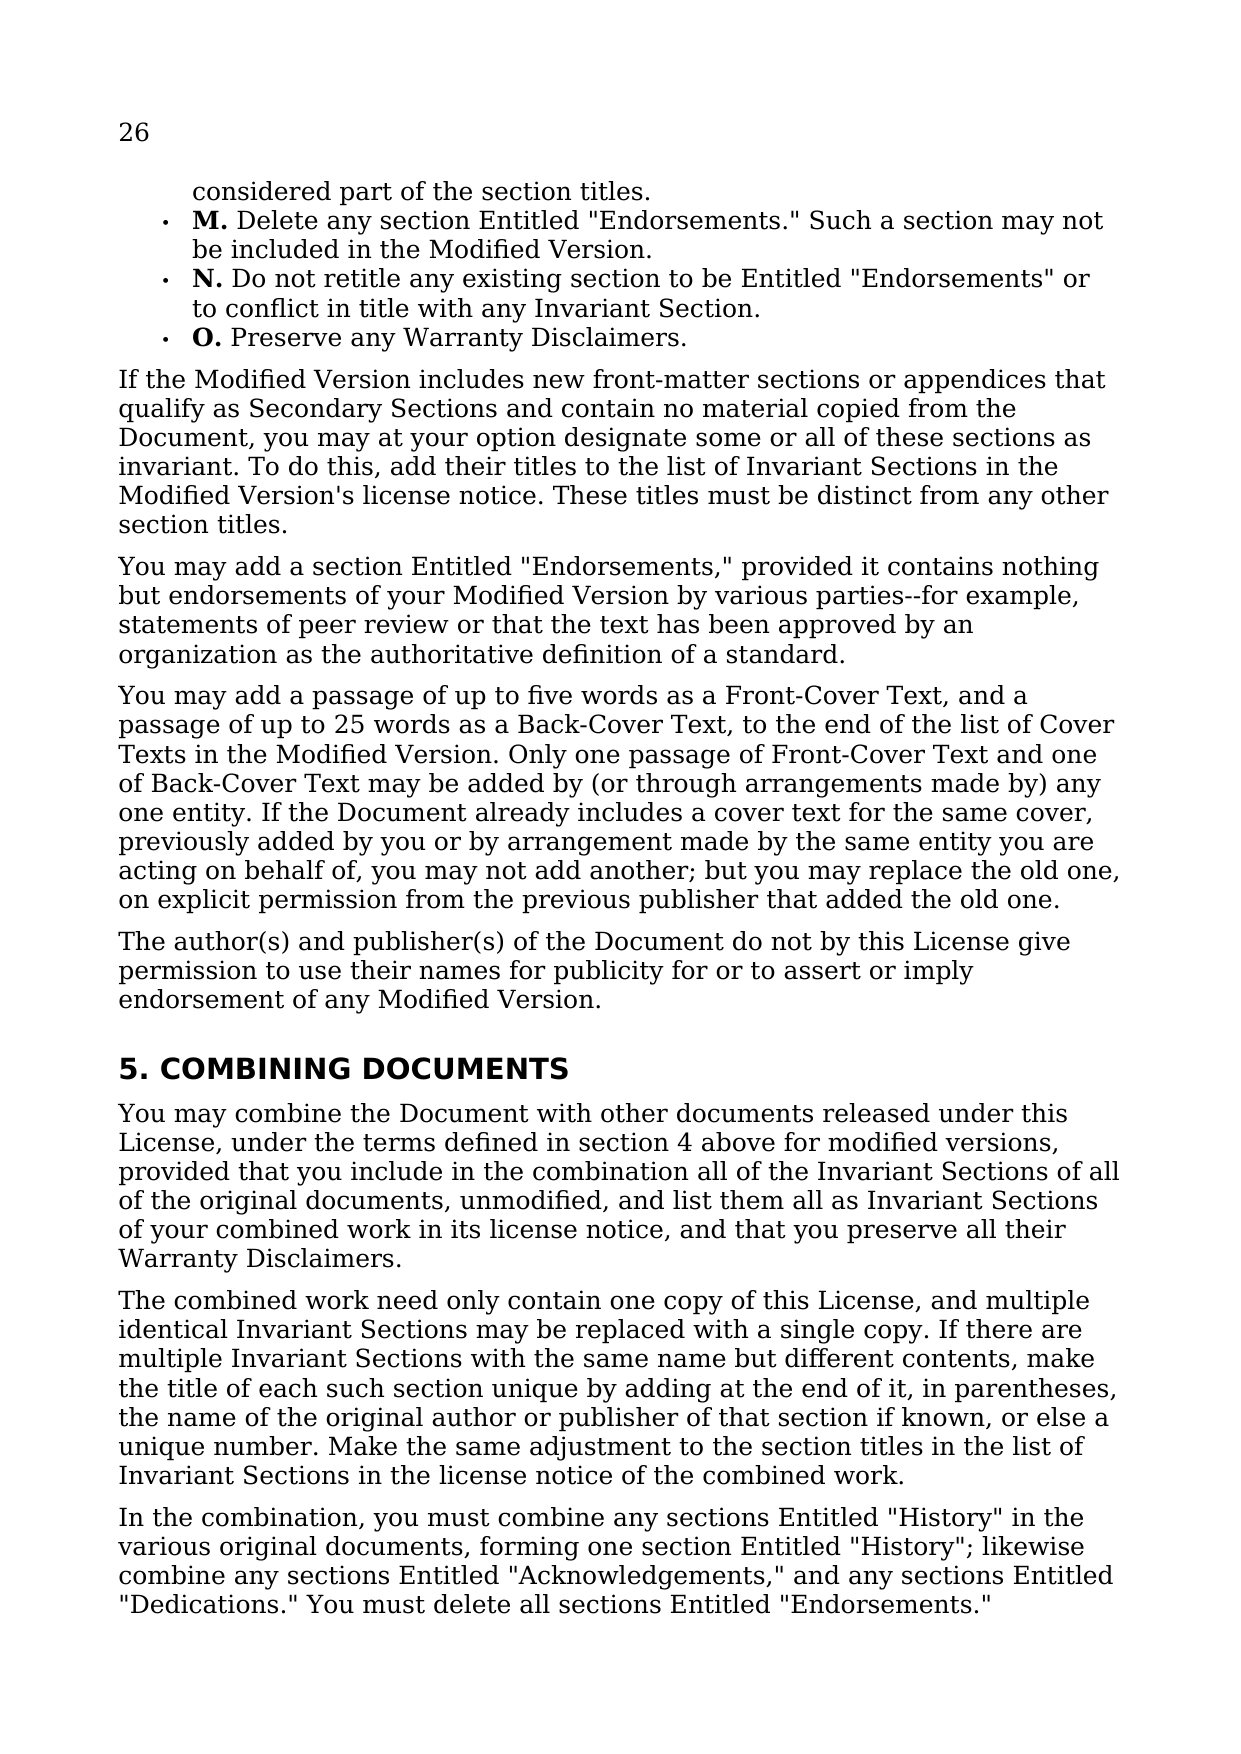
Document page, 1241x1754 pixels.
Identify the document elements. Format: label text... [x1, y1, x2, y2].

text You may add a passage of up to five words as a Front-Cover Text, and a passage of up to 25 words as a Back-Cover Text, to the end of the list of Cover Texts in the Modified Version. Only one passage of Front-Cover Text and one of Back-Cover Text may be added by (or through arrangements made by) any one entity. If the Document already includes a cover text for the same cover, previously added by you or by arrangement made by the same entity you are acting on behalf of, you may not add another; but you may replace the old one, on explicit permission from the previous publisher that added the old one. [118, 682, 1122, 915]
text In the combination, you must combine any sections Entitled "History" in the various original documents, forming one section Entitled "History"; likewise combine any sections Entitled "Acknowledgements," and any sections Entitled "Dedications." You must delete all sections Entitled "Endorsements." [118, 1503, 1122, 1620]
list N. Do not retitle any existing section to be Entitled "Endorsements" or to conflict in title with any Invariant Section. [162, 264, 1122, 323]
text You may combine the Document with other documents released under this License, under the terms defined in section 4 above for modified versions, provided that you include in the combination all of the Invariant Sections of all of the original documents, unmodified, and list them all as Invariant Sections of your combined work in its license notice, and that you preserve all their Warranty Disclaimers. [118, 1099, 1122, 1274]
subtitle 5. COMBINING DOCUMENTS [118, 1052, 1122, 1086]
list M. Delete any section Entitled "Endorsements." Such a section may not be included in the Modified Version. [162, 206, 1122, 264]
text The author(s) and publisher(s) of the Document do not by this License give permission to use their names for publicity for or to assert or imply endorsement of any Modified Version. [118, 927, 1122, 1015]
text The combined work need only contain one copy of this License, and multiple identical Invariant Sections may be replaced with a single copy. If there are multiple Invariant Sections with the same name but different contents, make the title of each such section unique by adding at the end of it, in parentheses, the name of the original author or publisher of that section if known, or else a unique number. Make the same adjustment to the section titles in the list of Invariant Sections in the license notice of the combined work. [118, 1286, 1122, 1491]
list considered part of the section titles. [162, 177, 1122, 206]
text If the Modified Version includes new front-matter sections or appendices that qualify as Secondary Sections and contain no material copied from the Document, you may at your option designate some or all of these sections as invariant. To do this, add their titles to the list of Invariant Sections in the Modified Version's license notice. These titles must be distinct from any other section titles. [118, 365, 1122, 540]
list O. Preserve any Warranty Disclaimers. [162, 323, 1122, 352]
text You may add a section Entitled "Endorsements," provided it contains nothing but endorsements of your Modified Version by various parties--for example, statements of peer review or that the text has been approved by an organization as the authoritative definition of a standard. [118, 552, 1122, 669]
